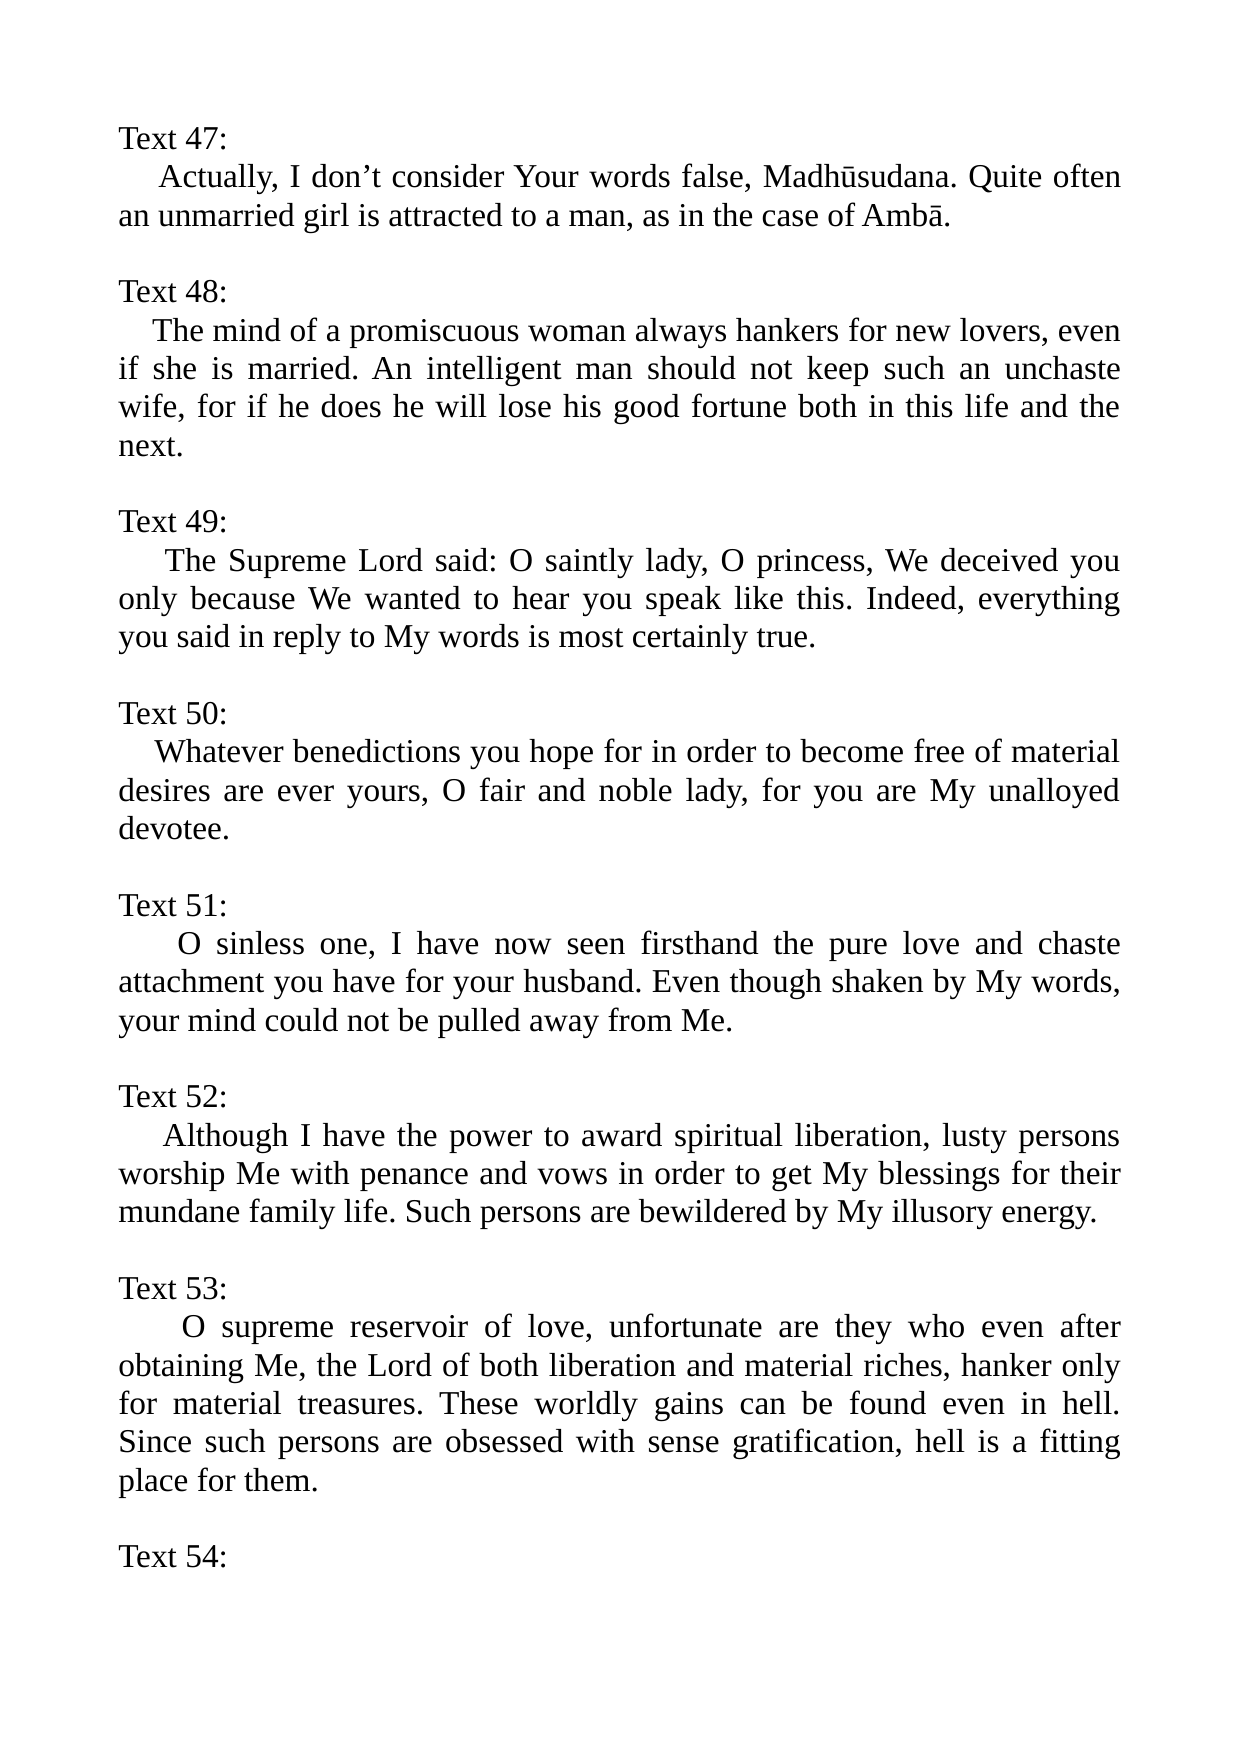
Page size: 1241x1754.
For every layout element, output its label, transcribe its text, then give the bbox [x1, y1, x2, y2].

text The mind of a promiscuous woman always hankers for new lovers, even if she is married. An intelligent man should not keep such an unchaste wife, for if he does he will lose his good fortune both in this life and the next. [118, 310, 1122, 463]
text O supreme reservoir of love, unfortunate are they who even after obtaining Me, the Lord of both liberation and material riches, hanker only for material treasures. These worldly gains can be found even in hell. Since such persons are obsessed with sense gratification, hell is a fitting place for them. [118, 1306, 1122, 1498]
text Text 51: [118, 885, 1122, 923]
text Text 53: [118, 1268, 1122, 1306]
text The Supreme Lord said: O saintly lady, O princess, We deceived you only because We wanted to hear you speak like this. Indeed, everything you said in reply to My words is most certainly true. [118, 540, 1122, 655]
text Text 50: [118, 693, 1122, 731]
text Text 54: [118, 1536, 1122, 1575]
text Text 48: [118, 271, 1122, 310]
text Although I have the power to award spiritual liberation, lusty persons worship Me with penance and vows in order to get My blessings for their mundane family life. Such persons are bewildered by My illusory energy. [118, 1115, 1122, 1230]
text Actually, I don’t consider Your words false, Madhūsudana. Quite often an unmarried girl is attracted to a man, as in the case of Ambā. [118, 156, 1122, 233]
text O sinless one, I have now seen firsthand the pure love and chaste attachment you have for your husband. Even though shaken by My words, your mind could not be pulled away from Me. [118, 923, 1122, 1038]
text Text 47: [118, 118, 1122, 156]
text Text 49: [118, 501, 1122, 540]
text Text 52: [118, 1076, 1122, 1115]
text Whatever benedictions you hope for in order to become free of material desires are ever yours, O fair and noble lady, for you are My unalloyed devotee. [118, 731, 1122, 846]
